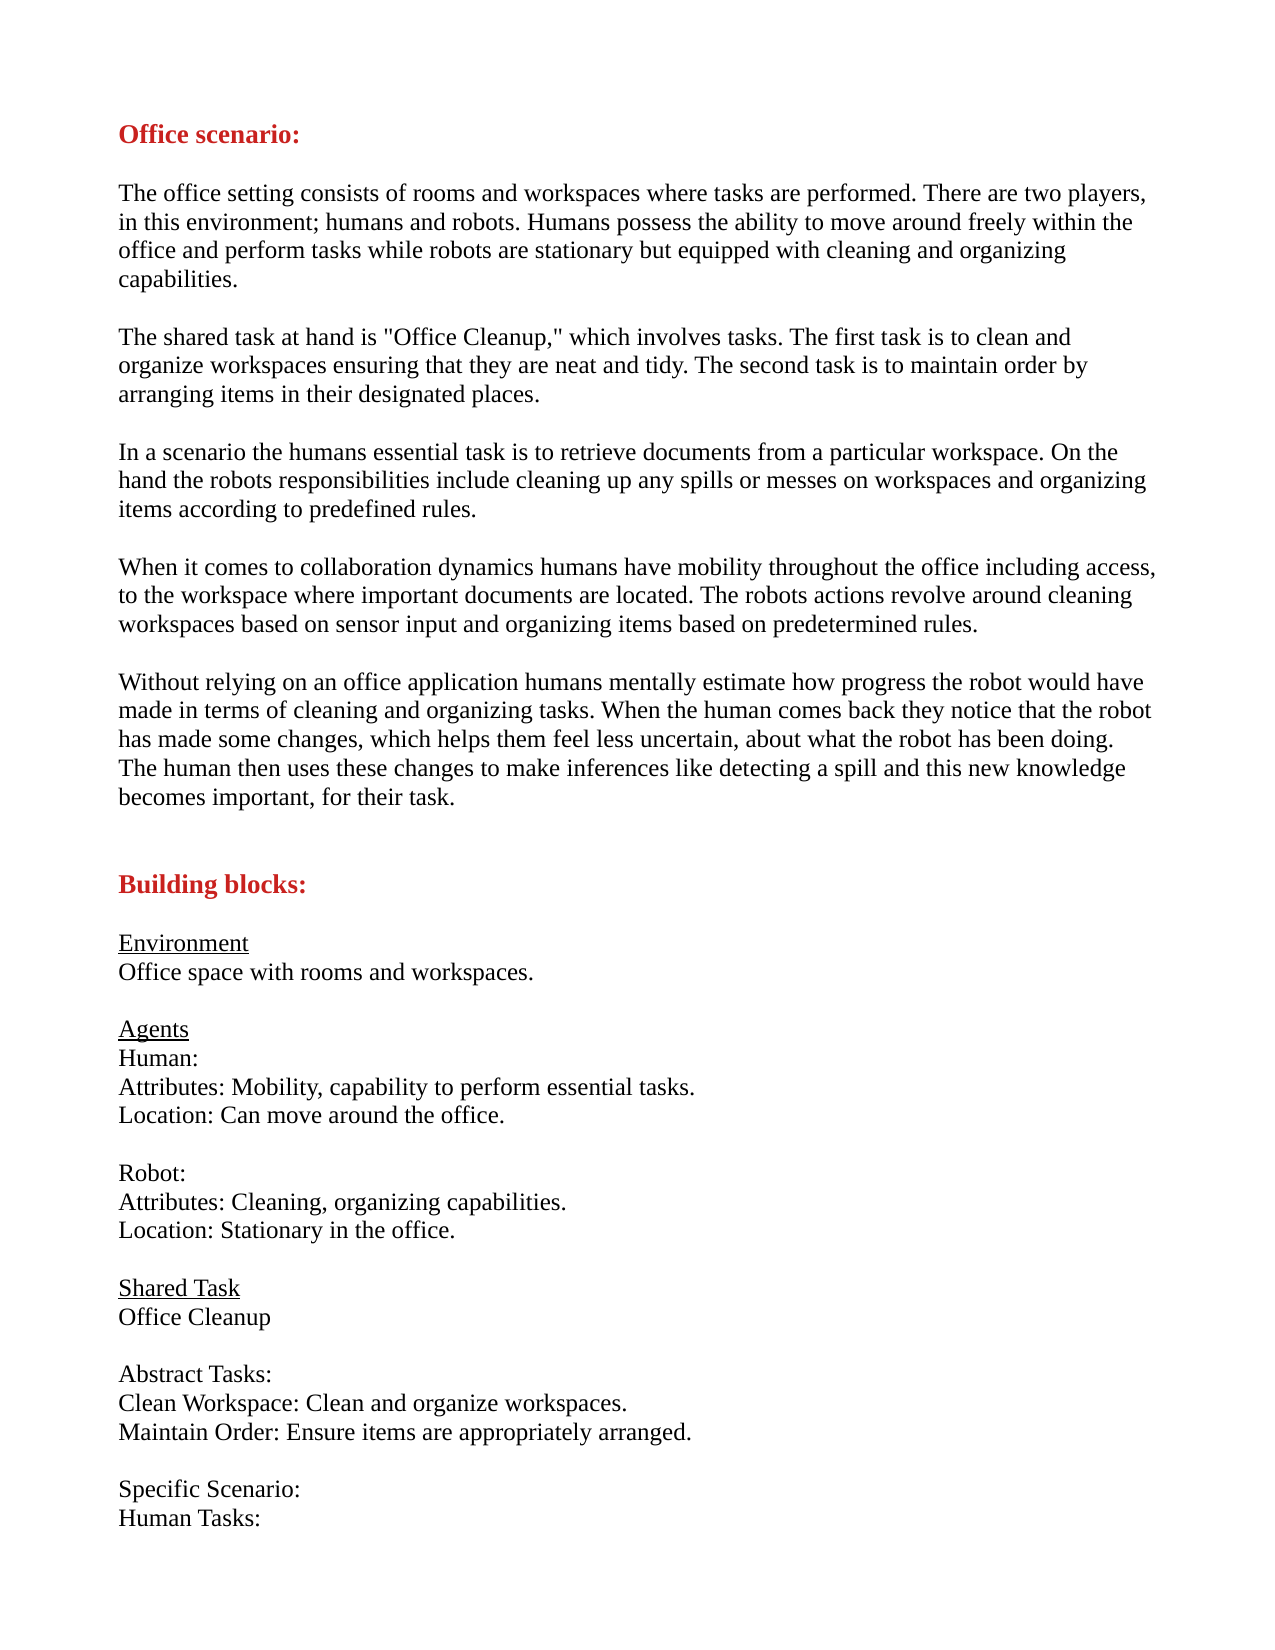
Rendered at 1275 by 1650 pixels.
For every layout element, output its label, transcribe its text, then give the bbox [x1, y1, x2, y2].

text Without relying on an office application humans mentally estimate how progress the robot would have made in terms of cleaning and organizing tasks. When the human comes back they notice that the robot has made some changes, which helps them feel less uncertain, about what the robot has been doing. The human then uses these changes to make inferences like detecting a spill and this new knowledge becomes important, for their task. [118, 667, 1157, 811]
text Attributes: Cleaning, organizing capabilities. [118, 1187, 1157, 1215]
text Robot: [118, 1158, 1157, 1187]
text Office Cleanup [118, 1302, 1157, 1330]
text Specific Scenario: [118, 1474, 1157, 1503]
text Environment [118, 928, 1157, 957]
text Human: [118, 1043, 1157, 1072]
text Location: Stationary in the office. [118, 1215, 1157, 1244]
text Abstract Tasks: [118, 1359, 1157, 1388]
text Clean Workspace: Clean and organize workspaces. [118, 1388, 1157, 1417]
text Office scenario: [118, 118, 1157, 149]
text Agents [118, 1014, 1157, 1043]
text The office setting consists of rooms and workspaces where tasks are performed. There are two players, in this environment; humans and robots. Humans possess the ability to move around freely within the office and perform tasks while robots are stationary but equipped with cleaning and organizing capabilities. [118, 178, 1157, 293]
text Building blocks: [118, 868, 1157, 899]
text Human Tasks: [118, 1503, 1157, 1532]
text Location: Can move around the office. [118, 1100, 1157, 1129]
text The shared task at hand is "Office Cleanup," which involves tasks. The first task is to clean and organize workspaces ensuring that they are neat and tidy. The second task is to maintain order by arranging items in their designated places. [118, 322, 1157, 408]
text Office space with rooms and workspaces. [118, 957, 1157, 985]
text Shared Task [118, 1273, 1157, 1302]
text When it comes to collaboration dynamics humans have mobility throughout the office including access, to the workspace where important documents are located. The robots actions revolve around cleaning workspaces based on sensor input and organizing items based on predetermined rules. [118, 552, 1157, 638]
text Maintain Order: Ensure items are appropriately arranged. [118, 1417, 1157, 1445]
text In a scenario the humans essential task is to retrieve documents from a particular workspace. On the hand the robots responsibilities include cleaning up any spills or messes on workspaces and organizing items according to predefined rules. [118, 437, 1157, 523]
text Attributes: Mobility, capability to perform essential tasks. [118, 1072, 1157, 1100]
